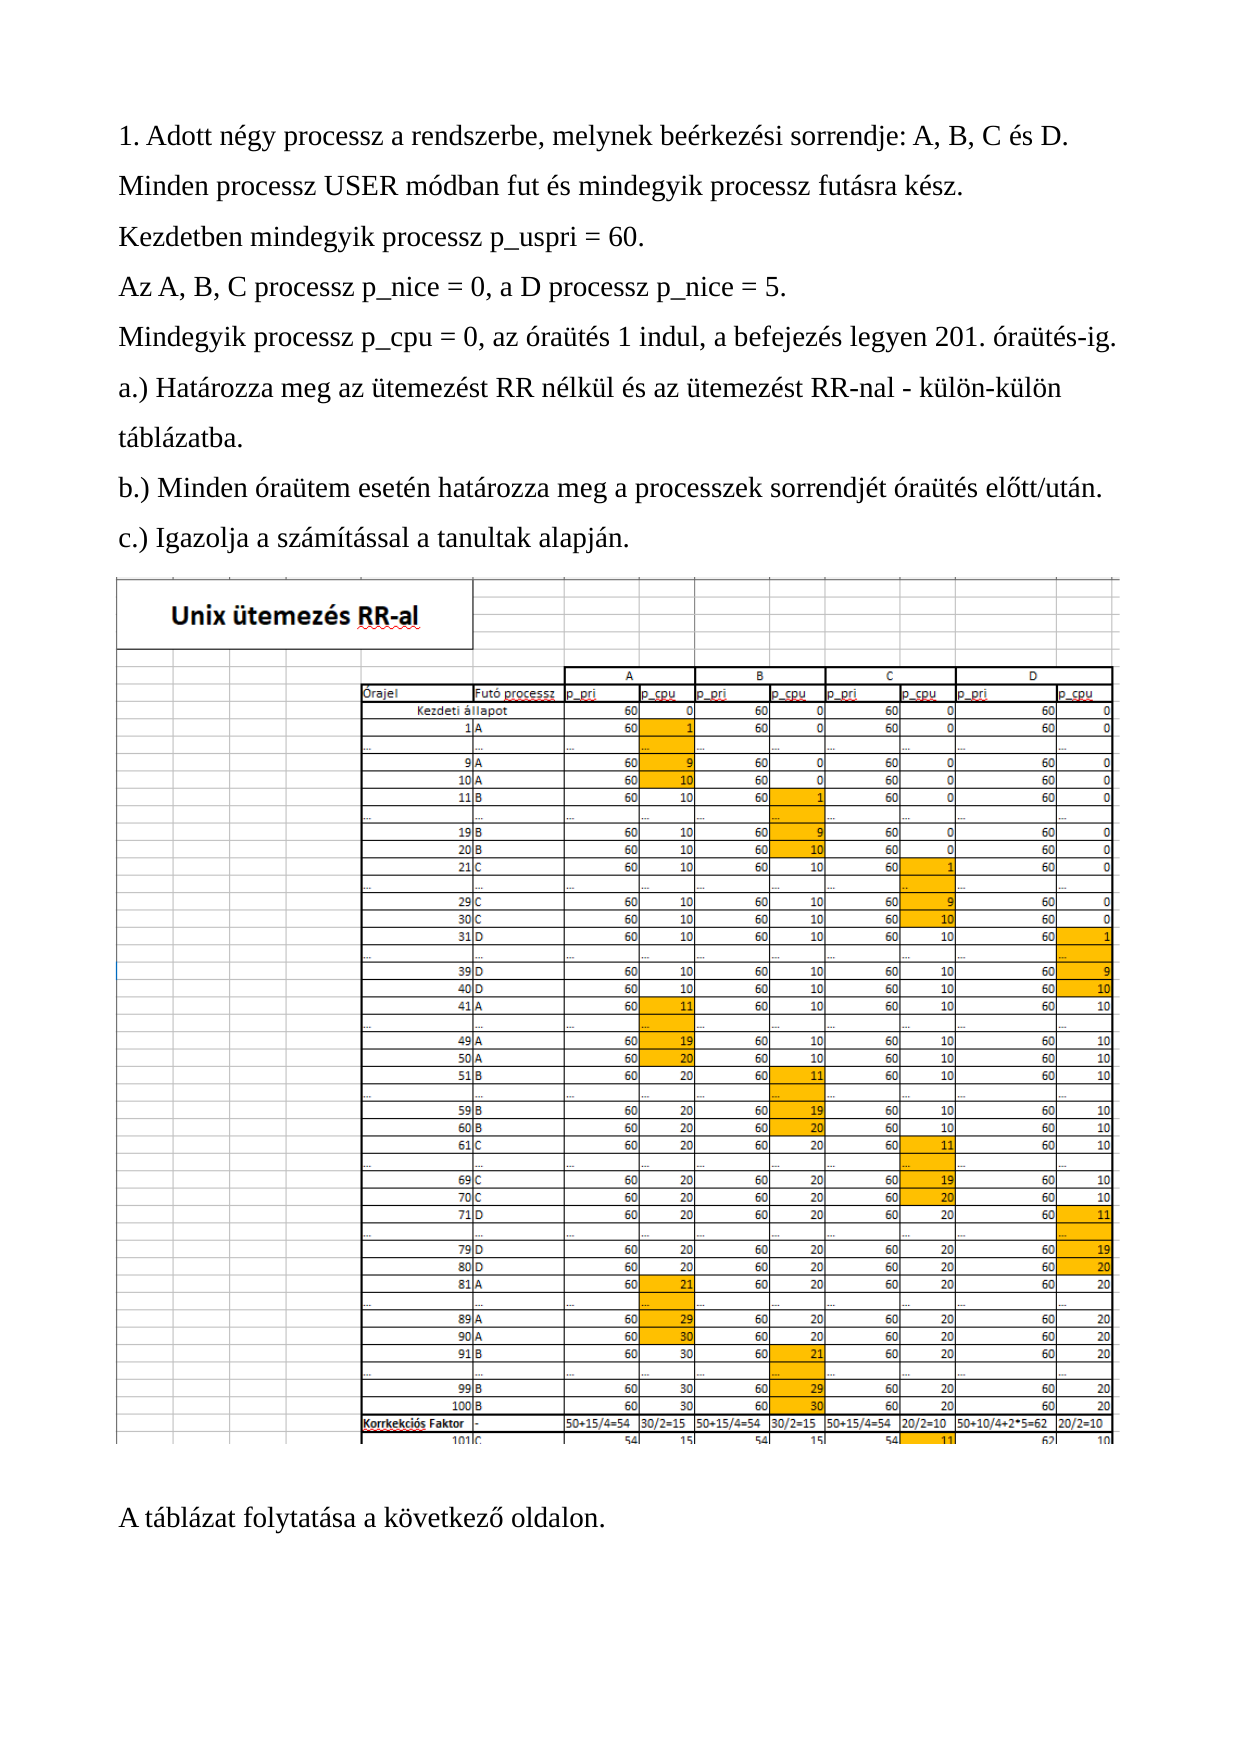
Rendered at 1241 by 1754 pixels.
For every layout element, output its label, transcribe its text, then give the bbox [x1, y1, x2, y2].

picture [115, 577, 1120, 1444]
text A táblázat folytatása a következő oldalon. [118, 1501, 1122, 1534]
text a.) Határozza meg az ütemezést RR nélkül és az ütemezést RR-nal - külön-külön táblázatba. [118, 370, 1122, 453]
text b.) Minden óraütem esetén határozza meg a processzek sorrendjét óraütés előtt/után. [118, 470, 1122, 504]
text Kezdetben mindegyik processz p_uspri = 60. [118, 219, 1122, 252]
text Az A, B, C processz p_nice = 0, a D processz p_nice = 5. [118, 269, 1122, 303]
text 1. Adott négy processz a rendszerbe, melynek beérkezési sorrendje: A, B, C és D. Minden processz USER módban fut és mindegyik processz futásra kész. [118, 118, 1122, 202]
text Mindegyik processz p_cpu = 0, az óraütés 1 indul, a befejezés legyen 201. óraütés-ig. [118, 319, 1122, 353]
text c.) Igazolja a számítással a tanultak alapján. [118, 521, 1122, 554]
